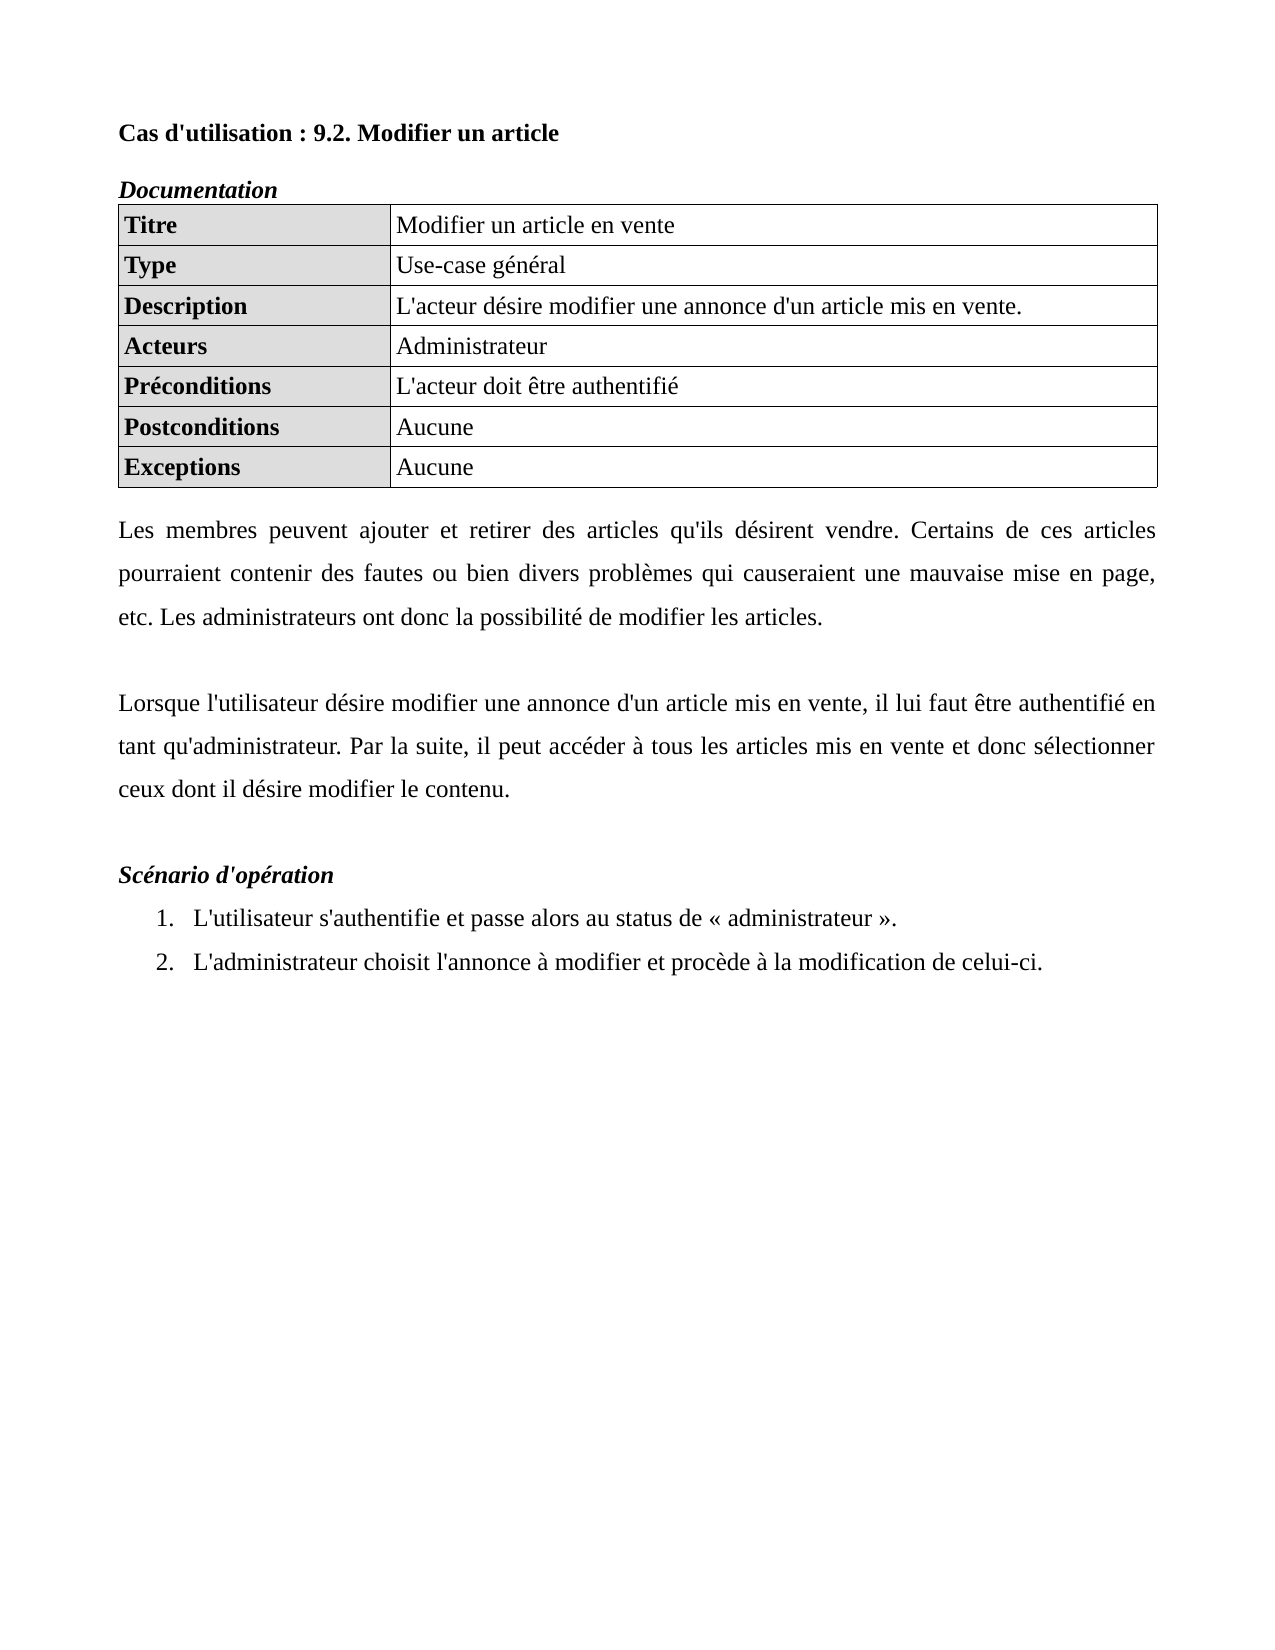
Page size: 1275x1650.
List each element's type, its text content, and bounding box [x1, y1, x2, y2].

table_cell L'acteur désire modifier une annonce d'un article mis en vente. [391, 286, 1157, 325]
table_cell Use-case général [391, 246, 1157, 285]
table_header Modifier un article en vente [391, 205, 1157, 245]
text Scénario d'opération [118, 860, 1157, 889]
table_header Titre [119, 205, 390, 245]
table_cell Administrateur [391, 326, 1157, 366]
text Documentation [118, 176, 1157, 204]
table_cell L'acteur doit être authentifié [391, 367, 1157, 406]
list L'utilisateur s'authentifie et passe alors au status de « administrateur ». [156, 903, 1157, 932]
table_cell Description [119, 286, 390, 325]
table_cell Aucune [391, 447, 1157, 487]
table_cell Acteurs [119, 326, 390, 366]
text Les membres peuvent ajouter et retirer des articles qu'ils désirent vendre. Certains de ces articles pourraient contenir des fautes ou bien divers problèmes qui causeraient une mauvaise mise en page, etc. Les administrateurs ont donc la possibilité de modifier les articles. [118, 515, 1157, 630]
list L'administrateur choisit l'annonce à modifier et procède à la modification de celui-ci. [156, 947, 1157, 975]
table_cell Postconditions [119, 407, 390, 446]
table_cell Type [119, 246, 390, 285]
text Cas d'utilisation : 9.2. Modifier un article [118, 118, 1157, 147]
table_cell Préconditions [119, 367, 390, 406]
table_cell Exceptions [119, 447, 390, 487]
text Lorsque l'utilisateur désire modifier une annonce d'un article mis en vente, il lui faut être authentifié en tant qu'administrateur. Par la suite, il peut accéder à tous les articles mis en vente et donc sélectionner ceux dont il désire modifier le contenu. [118, 688, 1157, 803]
table_cell Aucune [391, 407, 1157, 446]
